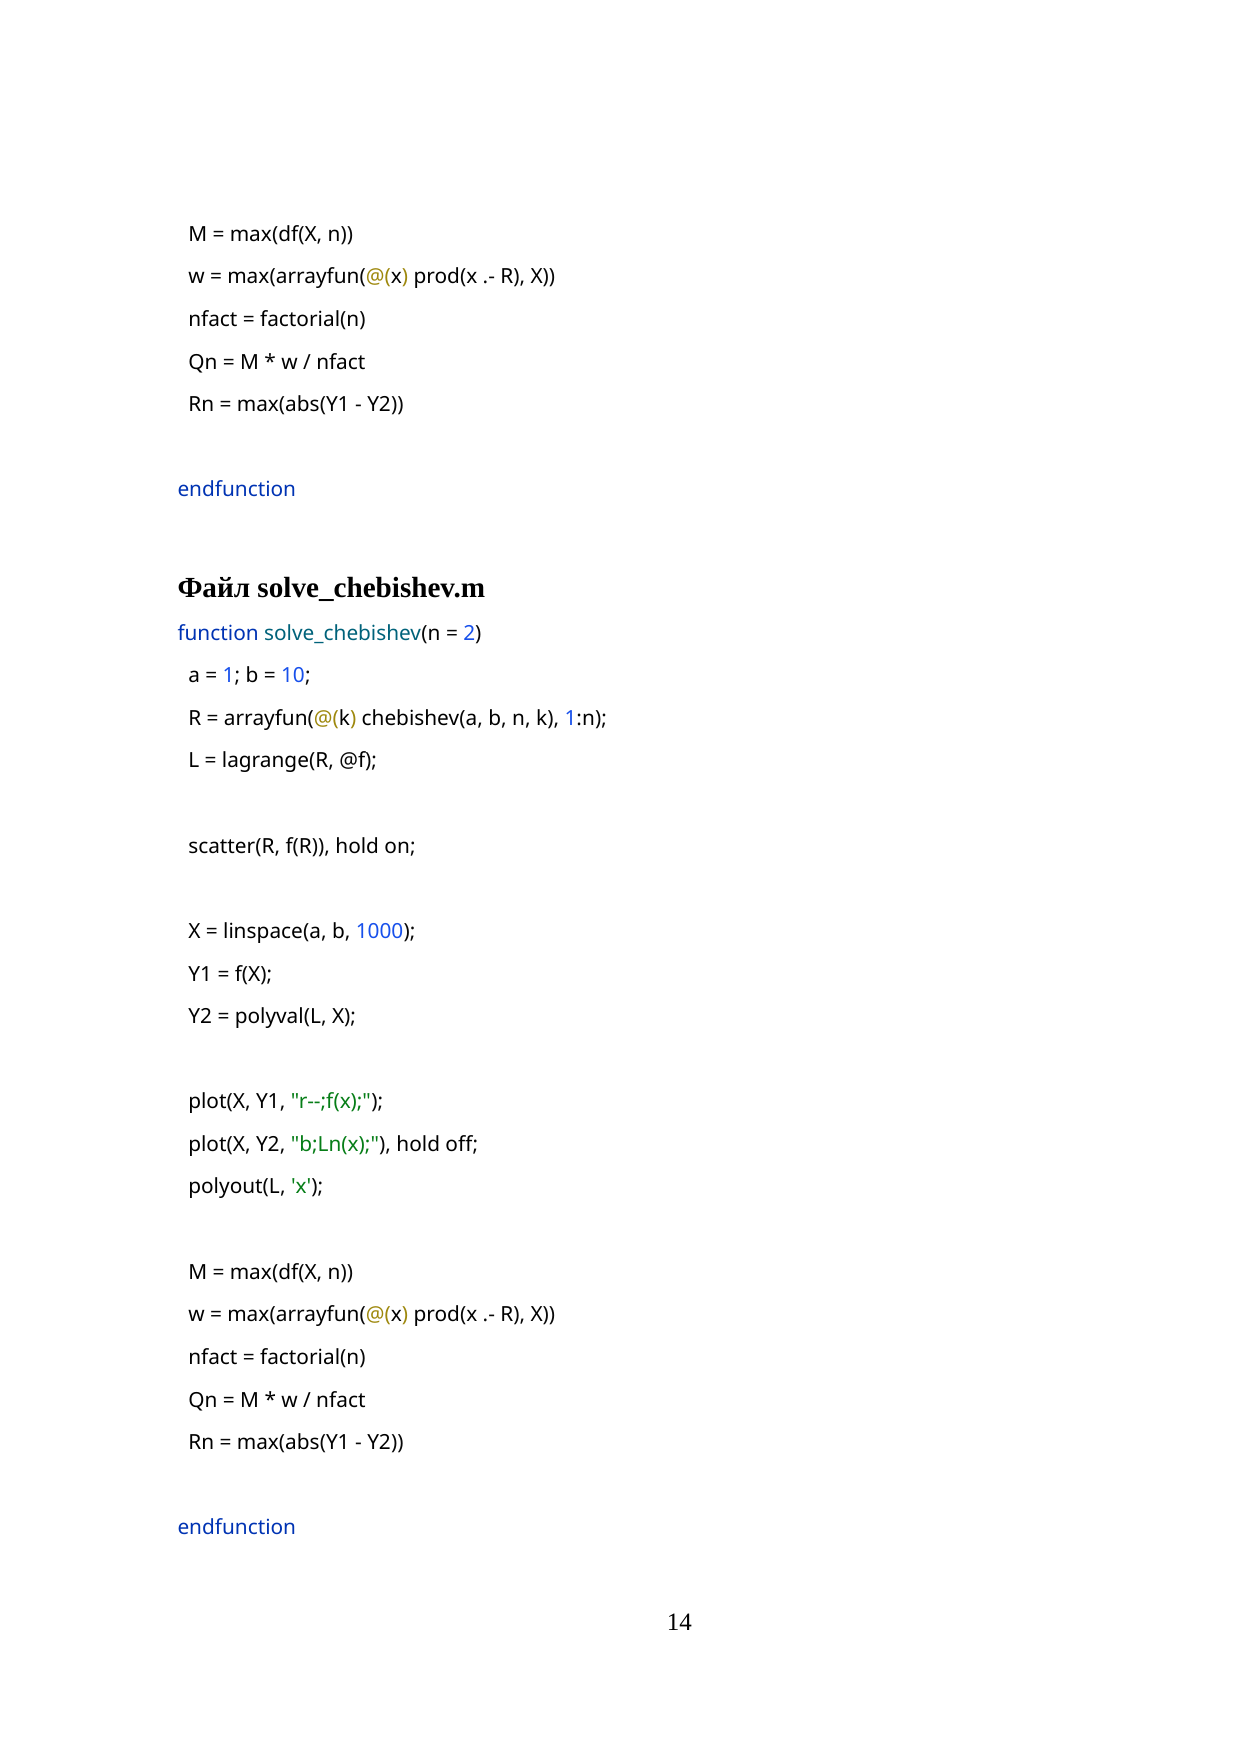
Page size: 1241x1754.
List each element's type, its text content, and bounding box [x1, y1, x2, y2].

text M = max(df(X, n)) w = max(arrayfun(@(x) prod(x .- R), X)) nfact = factorial(n) Qn = M * w / nfact Rn = max(abs(Y1 - Y2)) endfunction Файл solve_chebishev.m function solve_chebishev(n = 2) a = 1; b = 10; R = arrayfun(@(k) chebishev(a, b, n, k), 1:n); L = lagrange(R, @f); scatter(R, f(R)), hold on; X = linspace(a, b, 1000); Y1 = f(X); Y2 = polyval(L, X); plot(X, Y1, "r--;f(x);"); plot(X, Y2, "b;Ln(x);"), hold off; polyout(L, 'x'); M = max(df(X, n)) w = max(arrayfun(@(x) prod(x .- R), X)) nfact = factorial(n) Qn = M * w / nfact Rn = max(abs(Y1 - Y2)) endfunction [177, 176, 1181, 1541]
